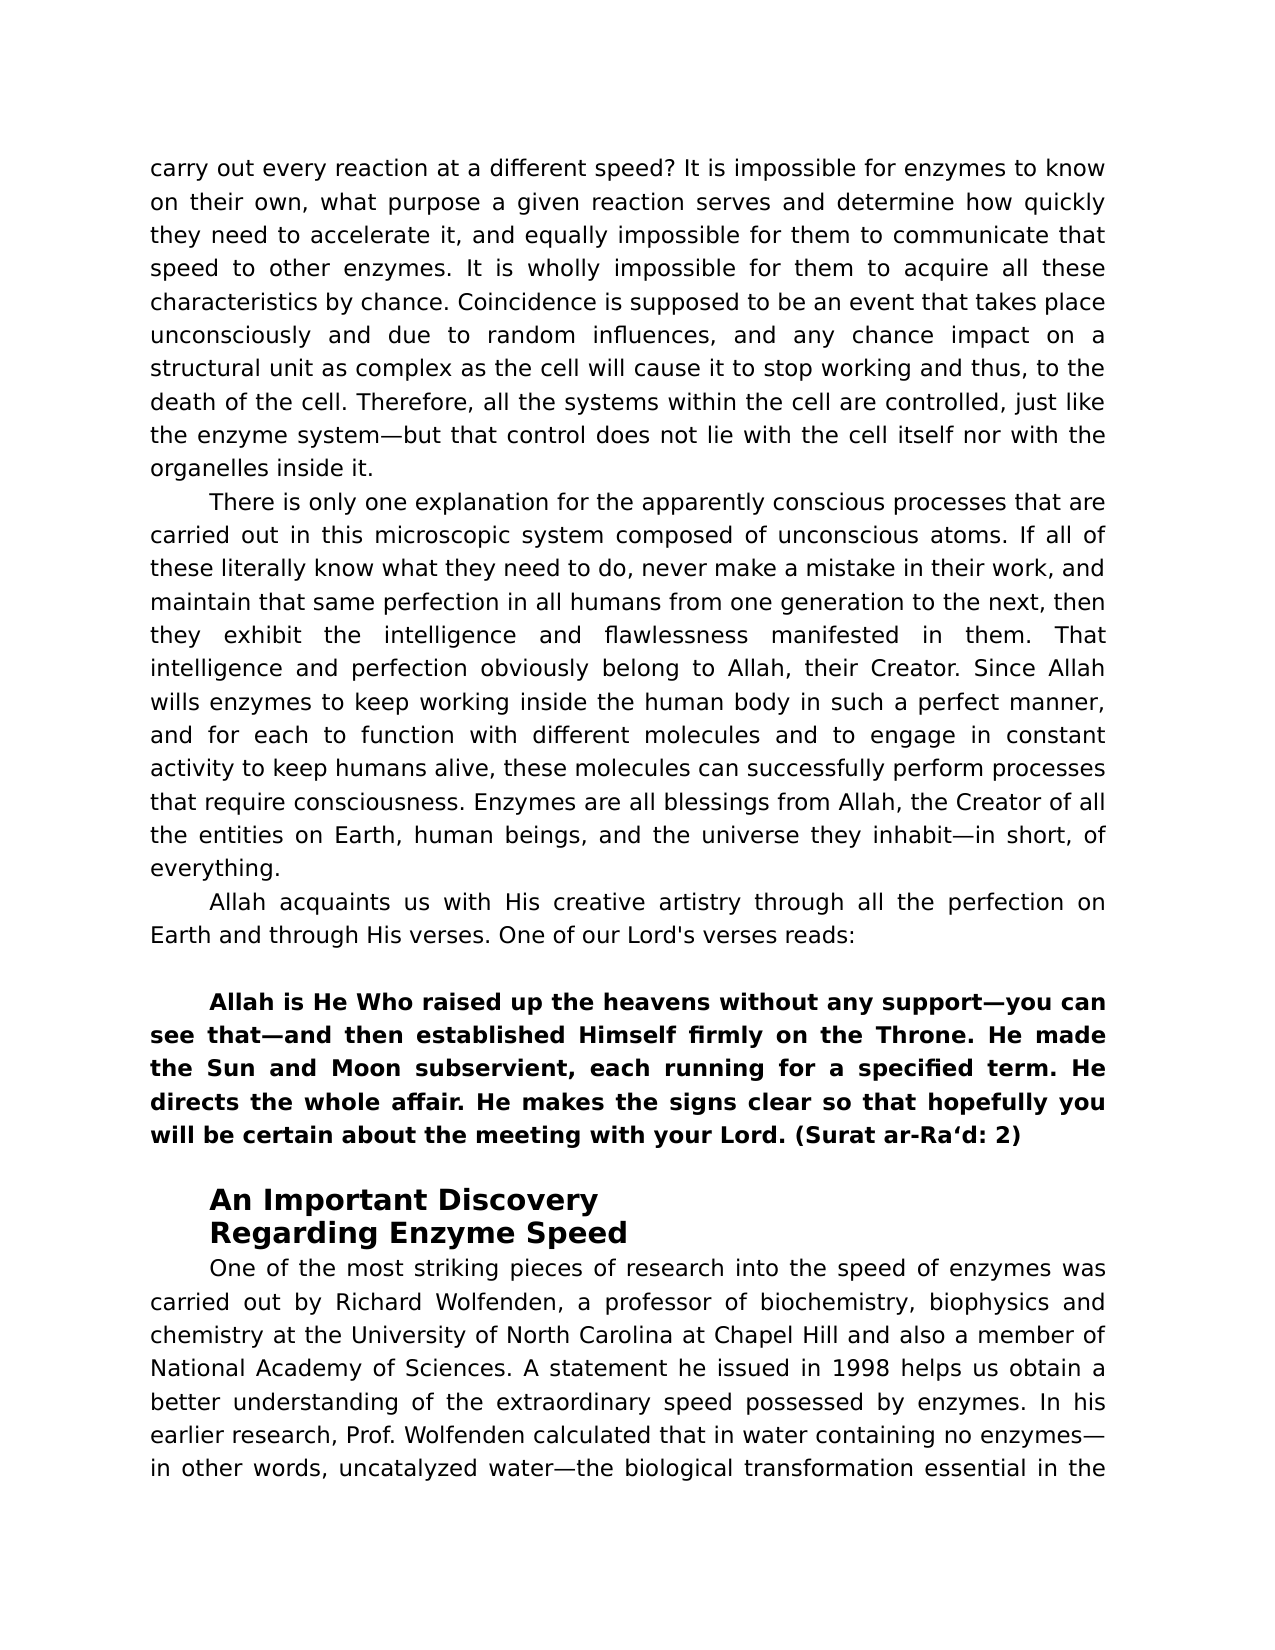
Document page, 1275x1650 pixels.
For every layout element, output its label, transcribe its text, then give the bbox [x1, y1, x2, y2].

text An Important Discovery [150, 1183, 1107, 1217]
text Allah is He Who raised up the heavens without any support—you can see that—and then established Himself firmly on the Throne. He made the Sun and Moon subservient, each running for a specified term. He directs the whole affair. He makes the signs clear so that hopefully you will be certain about the meeting with your Lord. (Surat ar-Ra‘d: 2) [150, 983, 1107, 1150]
text One of the most striking pieces of research into the speed of enzymes was carried out by Richard Wolfenden, a professor of biochemistry, biophysics and chemistry at the University of North Carolina at Chapel Hill and also a member of National Academy of Sciences. A statement he issued in 1998 helps us obtain a better understanding of the extraordinary speed possessed by enzymes. In his earlier research, Prof. Wolfenden calculated that in water containing no enzymes—in other words, uncatalyzed water—the biological transformation essential in the [150, 1250, 1107, 1483]
text Allah acquaints us with His creative artistry through all the perfection on Earth and through His verses. One of our Lord's verses reads: [150, 883, 1107, 950]
text carry out every reaction at a different speed? It is impossible for enzymes to know on their own, what purpose a given reaction serves and determine how quickly they need to accelerate it, and equally impossible for them to communicate that speed to other enzymes. It is wholly impossible for them to acquire all these characteristics by chance. Coincidence is supposed to be an event that takes place unconsciously and due to random influences, and any chance impact on a structural unit as complex as the cell will cause it to stop working and thus, to the death of the cell. Therefore, all the systems within the cell are controlled, just like the enzyme system—but that control does not lie with the cell itself nor with the organelles inside it. [150, 150, 1107, 483]
text There is only one explanation for the apparently conscious processes that are carried out in this microscopic system composed of unconscious atoms. If all of these literally know what they need to do, never make a mistake in their work, and maintain that same perfection in all humans from one generation to the next, then they exhibit the intelligence and flawlessness manifested in them. That intelligence and perfection obviously belong to Allah, their Creator. Since Allah wills enzymes to keep working inside the human body in such a perfect manner, and for each to function with different molecules and to engage in constant activity to keep humans alive, these molecules can successfully perform processes that require consciousness. Enzymes are all blessings from Allah, the Creator of all the entities on Earth, human beings, and the universe they inhabit—in short, of everything. [150, 483, 1107, 883]
text Regarding Enzyme Speed [150, 1217, 1107, 1250]
